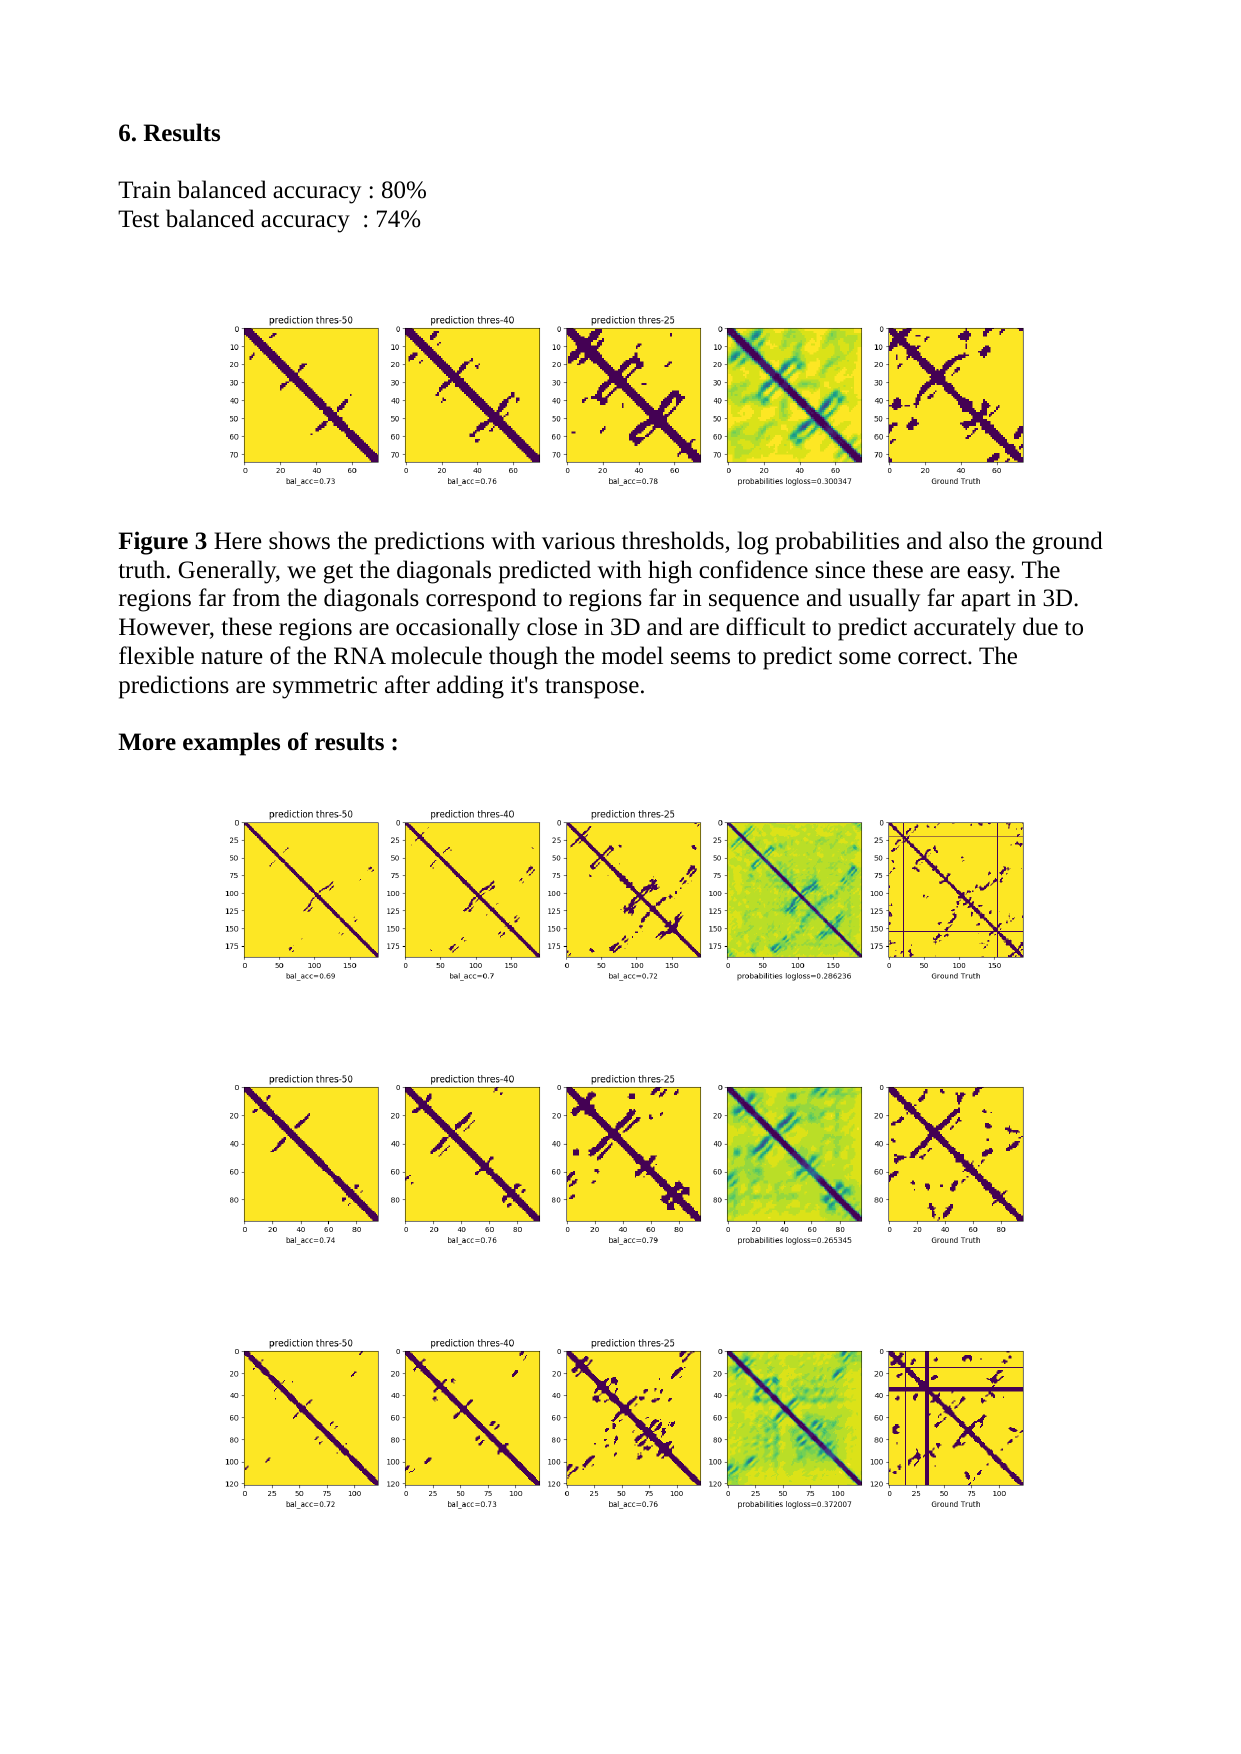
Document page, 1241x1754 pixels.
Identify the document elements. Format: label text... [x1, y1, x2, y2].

text Test balanced accuracy : 74% [118, 204, 1122, 233]
text Figure 3 Here shows the predictions with various thresholds, log probabilities and also the ground truth. Generally, we get the diagonals predicted with high confidence since these are easy. The regions far from the diagonals correspond to regions far in sequence and usually far apart in 3D. However, these regions are occasionally close in 3D and are difficult to predict accurately due to flexible nature of the RNA molecule though the model seems to predict some correct. The predictions are symmetric after adding it's transpose. [118, 526, 1122, 698]
text Train balanced accuracy : 80% [118, 176, 1122, 204]
text 6. Results [118, 118, 1122, 147]
picture [118, 261, 1123, 526]
text More examples of results : [118, 727, 1122, 756]
picture [118, 756, 1123, 1549]
